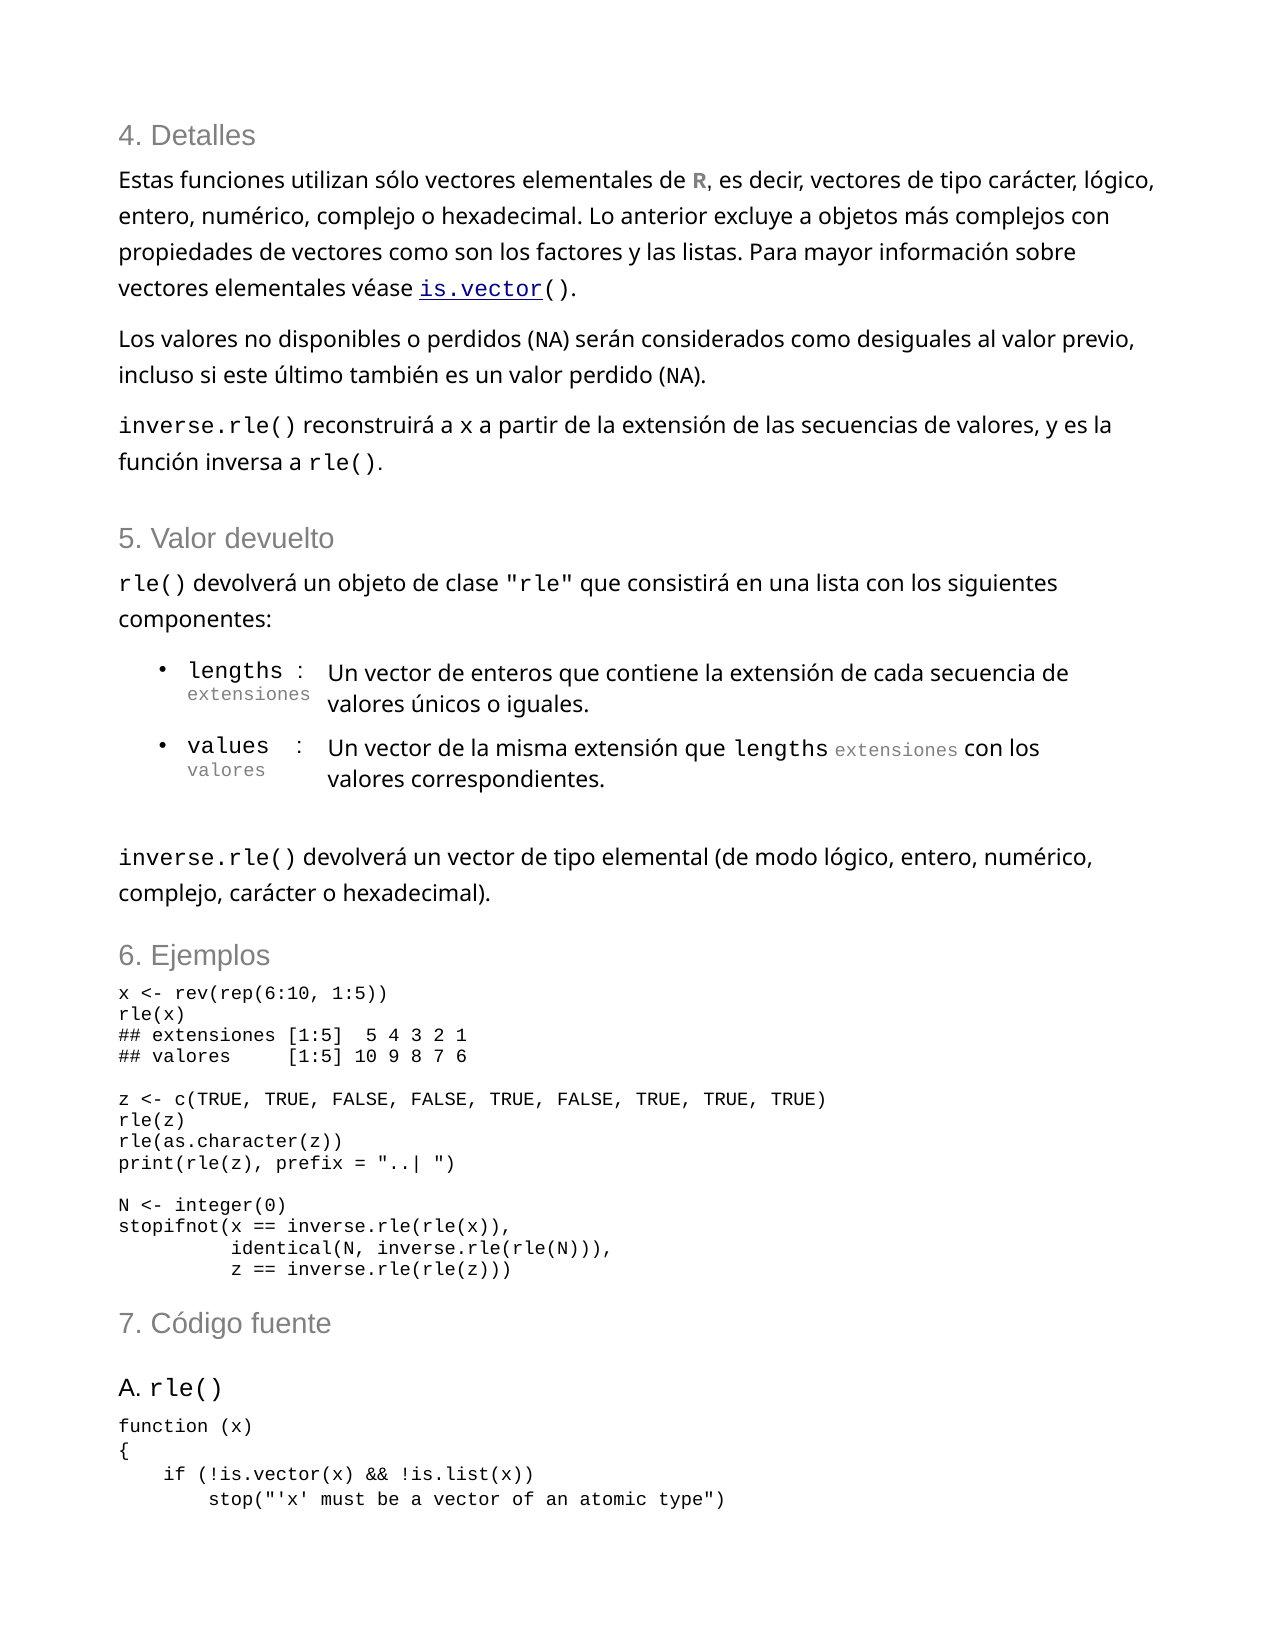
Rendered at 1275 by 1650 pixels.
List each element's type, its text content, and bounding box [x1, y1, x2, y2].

table_header [118, 654, 184, 729]
text stopifnot(x == inverse.rle(rle(x)), [118, 1217, 1157, 1238]
subtitle 6. Ejemplos [118, 937, 1157, 971]
table_header lengths : extensiones [184, 654, 324, 729]
text Los valores no disponibles o perdidos (NA) serán considerados como desiguales al valor previo, incluso si este último también es un valor perdido (NA). [118, 323, 1157, 390]
text rle(z) [118, 1111, 1157, 1132]
text rle(as.character(z)) [118, 1132, 1157, 1153]
table_header Un vector de enteros que contiene la extensión de cada secuencia de valores únicos o iguales. [325, 654, 1093, 729]
text function (x) [118, 1416, 1157, 1438]
subtitle 4. Detalles [118, 118, 1157, 152]
table_cell values : valores [184, 729, 324, 804]
subtitle A. rle() [118, 1373, 1157, 1404]
text x <- rev(rep(6:10, 1:5)) [118, 983, 1157, 1005]
text z == inverse.rle(rle(z))) [118, 1260, 1157, 1281]
subtitle 5. Valor devuelto [118, 521, 1157, 554]
text print(rle(z), prefix = "..| ") [118, 1153, 1157, 1175]
text identical(N, inverse.rle(rle(N))), [118, 1238, 1157, 1260]
subtitle 7. Código fuente [118, 1306, 1157, 1339]
text stop("'x' must be a vector of an atomic type") [118, 1489, 1157, 1511]
text ## extensiones [1:5] 5 4 3 2 1 [118, 1026, 1157, 1047]
text rle() devolverá un objeto de clase "rle" que consistirá en una lista con los siguientes componentes: [118, 567, 1157, 634]
text N <- integer(0) [118, 1196, 1157, 1217]
text inverse.rle() devolverá un vector de tipo elemental (de modo lógico, entero, numérico, complejo, carácter o hexadecimal). [118, 841, 1157, 908]
text z <- c(TRUE, TRUE, FALSE, FALSE, TRUE, FALSE, TRUE, TRUE, TRUE) [118, 1090, 1157, 1111]
table_cell [118, 729, 184, 804]
text if (!is.vector(x) && !is.list(x)) [118, 1465, 1157, 1486]
text ## valores [1:5] 10 9 8 7 6 [118, 1047, 1157, 1068]
text Estas funciones utilizan sólo vectores elementales de R, es decir, vectores de tipo carácter, lógico, entero, numérico, complejo o hexadecimal. Lo anterior excluye a objetos más complejos con propiedades de vectores como son los factores y las listas. Para mayor información sobre vectores elementales véase is.vector(). [118, 164, 1157, 303]
text rle(x) [118, 1005, 1157, 1026]
table_cell Un vector de la misma extensión que lengths extensiones con los valores correspondientes. [325, 729, 1093, 804]
text inverse.rle() reconstruirá a x a partir de la extensión de las secuencias de valores, y es la función inversa a rle(). [118, 409, 1157, 477]
text { [118, 1441, 1157, 1462]
